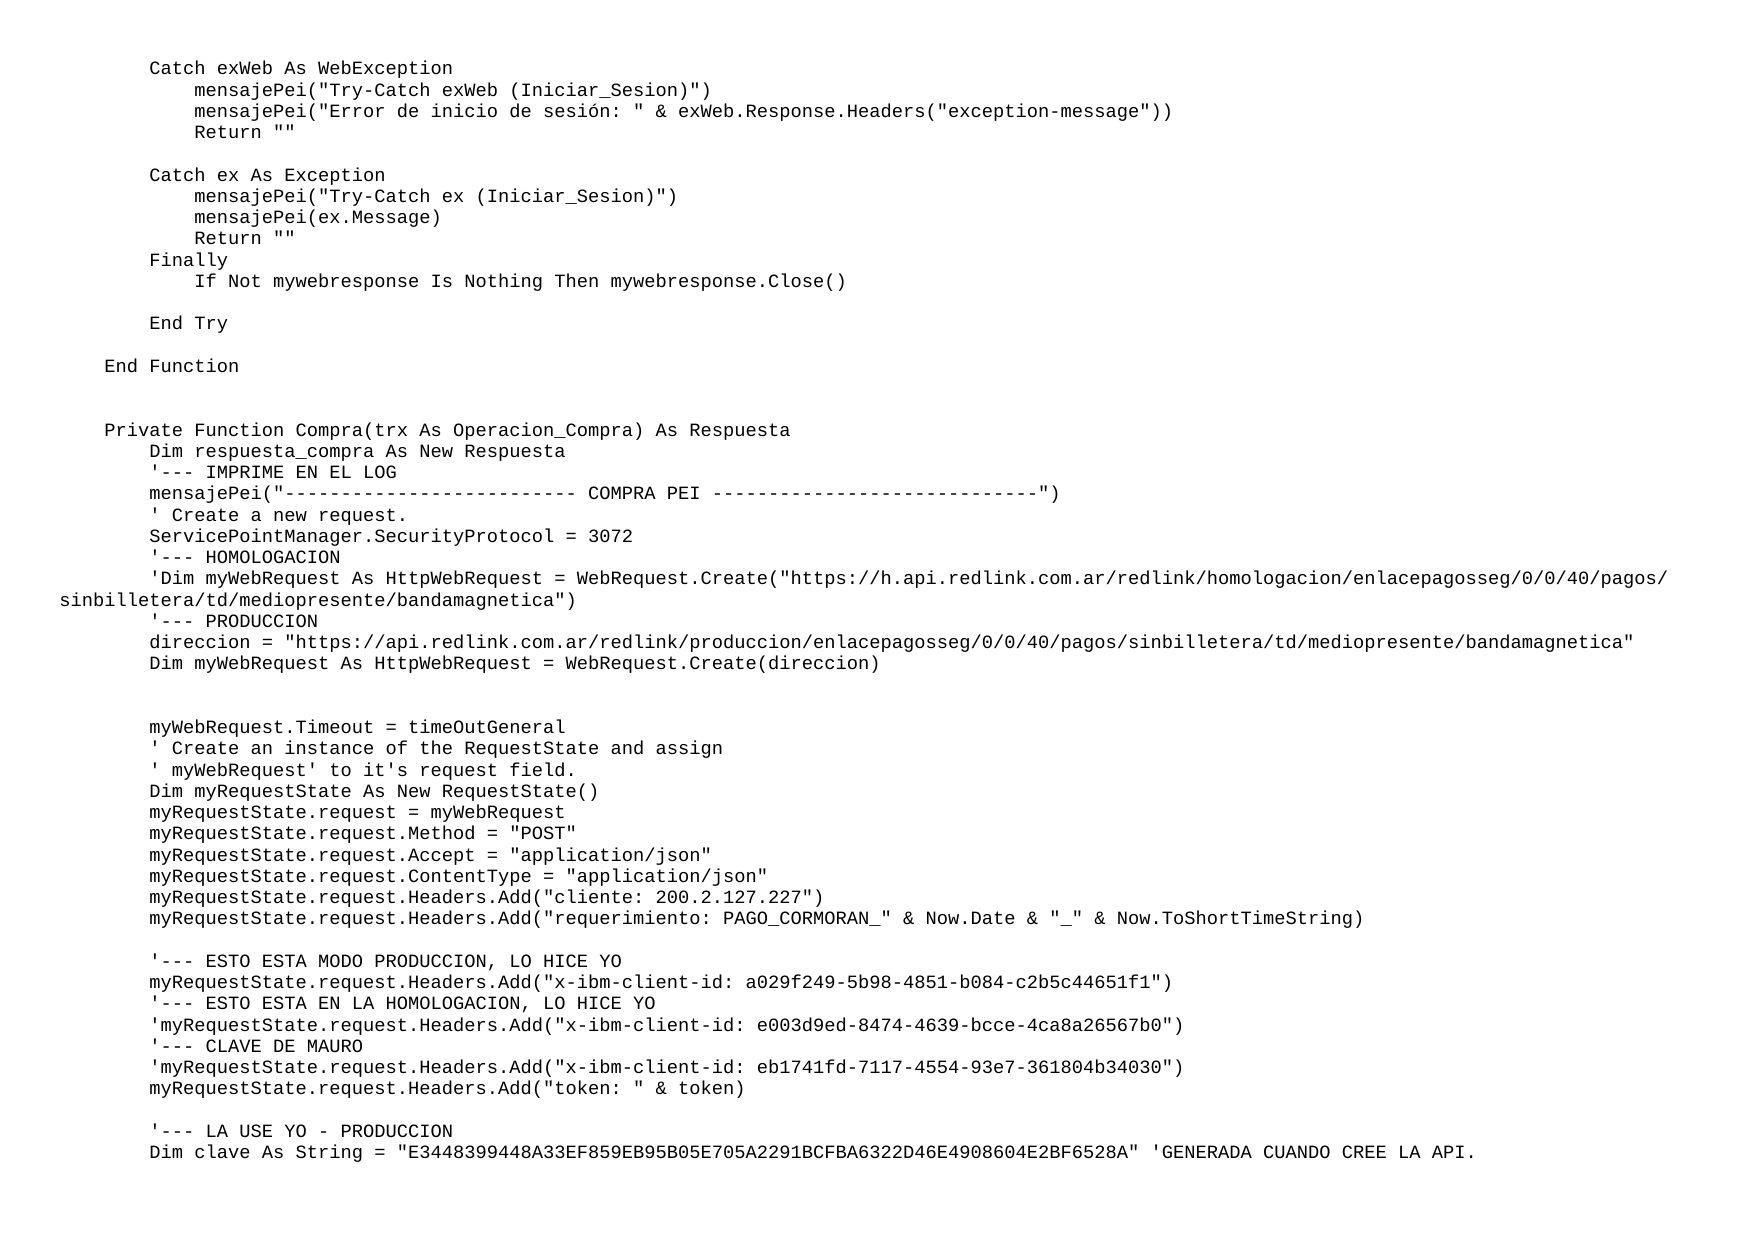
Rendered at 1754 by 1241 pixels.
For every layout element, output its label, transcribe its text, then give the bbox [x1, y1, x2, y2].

text '--- ESTO ESTA MODO PRODUCCION, LO HICE YO [59, 952, 1695, 973]
text Return "" [59, 229, 1695, 250]
text '--- HOMOLOGACION [59, 548, 1695, 569]
text Private Function Compra(trx As Operacion_Compra) As Respuesta [59, 420, 1695, 442]
text ' myWebRequest' to it's request field. [59, 760, 1695, 782]
text myRequestState.request.ContentType = "application/json" [59, 867, 1695, 888]
text myRequestState.request.Headers.Add("requerimiento: PAGO_CORMORAN_" & Now.Date & "_" & Now.ToShortTimeString) [59, 909, 1695, 930]
text mensajePei("Error de inicio de sesión: " & exWeb.Response.Headers("exception-message")) [59, 102, 1695, 123]
text Dim clave As String = "E3448399448A33EF859EB95B05E705A2291BCFBA6322D46E4908604E2BF6528A" 'GENERADA CUANDO CREE LA API. [59, 1143, 1695, 1164]
text '--- ESTO ESTA EN LA HOMOLOGACION, LO HICE YO [59, 994, 1695, 1015]
text ServicePointManager.SecurityProtocol = 3072 [59, 527, 1695, 548]
text Dim myRequestState As New RequestState() [59, 782, 1695, 803]
text mensajePei("-------------------------- COMPRA PEI -----------------------------") [59, 484, 1695, 505]
text mensajePei("Try-Catch exWeb (Iniciar_Sesion)") [59, 80, 1695, 102]
text If Not mywebresponse Is Nothing Then mywebresponse.Close() [59, 272, 1695, 293]
text myRequestState.request.Method = "POST" [59, 824, 1695, 845]
text myRequestState.request.Headers.Add("cliente: 200.2.127.227") [59, 888, 1695, 909]
text '--- LA USE YO - PRODUCCION [59, 1122, 1695, 1143]
text myRequestState.request.Headers.Add("token: " & token) [59, 1079, 1695, 1100]
text Finally [59, 250, 1695, 272]
text '--- CLAVE DE MAURO [59, 1037, 1695, 1058]
text ' Create a new request. [59, 505, 1695, 527]
text Catch exWeb As WebException [59, 59, 1695, 80]
text 'Dim myWebRequest As HttpWebRequest = WebRequest.Create("https://h.api.redlink.com.ar/redlink/homologacion/enlacepagosseg/0/0/40/pagos/sinbilletera/td/mediopresente/bandamagnetica") [59, 569, 1695, 612]
text '--- IMPRIME EN EL LOG [59, 463, 1695, 484]
text mensajePei("Try-Catch ex (Iniciar_Sesion)") [59, 187, 1695, 208]
text '--- PRODUCCION [59, 612, 1695, 633]
text myRequestState.request.Accept = "application/json" [59, 845, 1695, 867]
text Dim myWebRequest As HttpWebRequest = WebRequest.Create(direccion) [59, 654, 1695, 675]
text Return "" [59, 123, 1695, 144]
text End Try [59, 314, 1695, 335]
text myRequestState.request.Headers.Add("x-ibm-client-id: a029f249-5b98-4851-b084-c2b5c44651f1") [59, 973, 1695, 994]
text 'myRequestState.request.Headers.Add("x-ibm-client-id: eb1741fd-7117-4554-93e7-361804b34030") [59, 1058, 1695, 1079]
text ' Create an instance of the RequestState and assign [59, 739, 1695, 760]
text mensajePei(ex.Message) [59, 208, 1695, 229]
text Catch ex As Exception [59, 165, 1695, 187]
text End Function [59, 357, 1695, 378]
text myRequestState.request = myWebRequest [59, 803, 1695, 824]
text direccion = "https://api.redlink.com.ar/redlink/produccion/enlacepagosseg/0/0/40/pagos/sinbilletera/td/mediopresente/bandamagnetica" [59, 633, 1695, 654]
text 'myRequestState.request.Headers.Add("x-ibm-client-id: e003d9ed-8474-4639-bcce-4ca8a26567b0") [59, 1015, 1695, 1037]
text Dim respuesta_compra As New Respuesta [59, 442, 1695, 463]
text myWebRequest.Timeout = timeOutGeneral [59, 718, 1695, 739]
